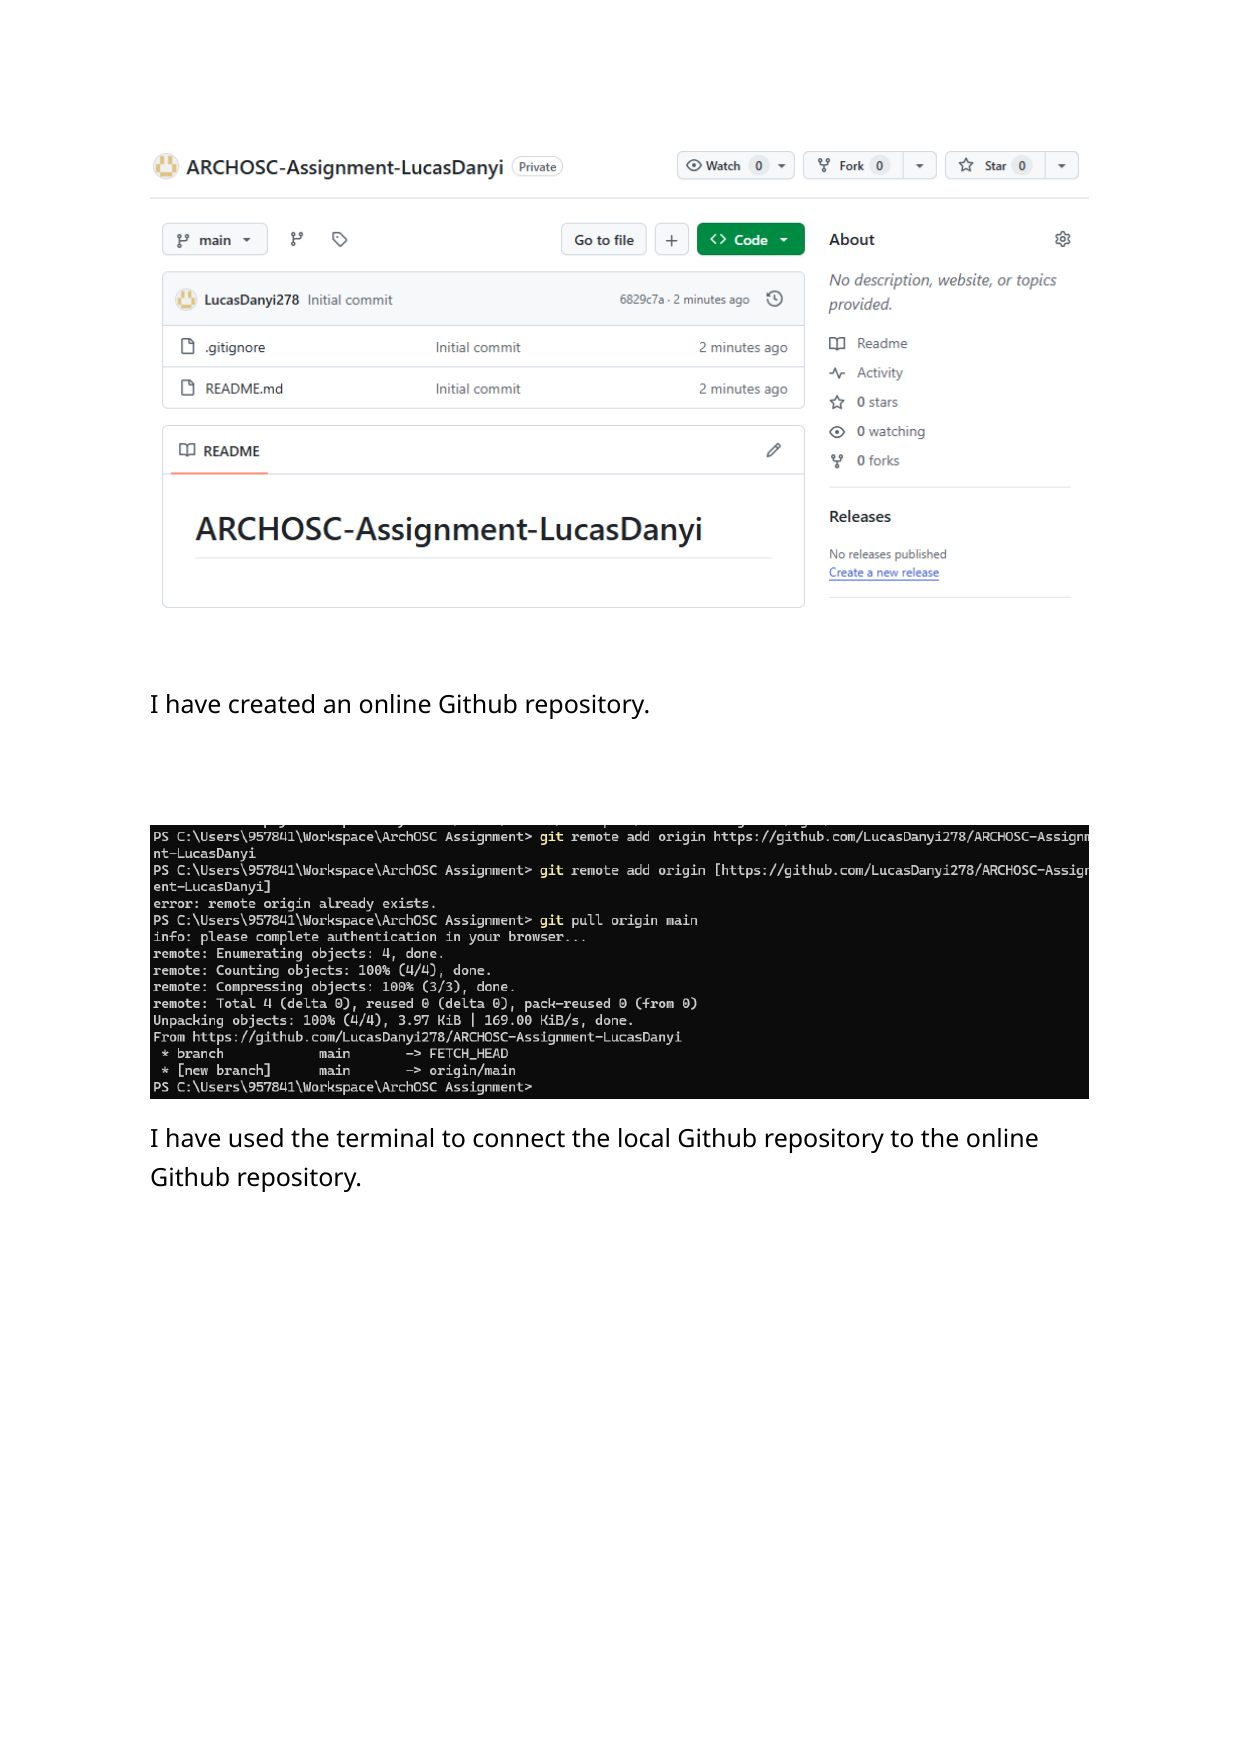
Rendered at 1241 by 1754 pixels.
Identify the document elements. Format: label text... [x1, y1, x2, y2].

text I have created an online Github repository. [150, 687, 1090, 721]
text I have used the terminal to connect the local Github repository to the online Github repository. [150, 1121, 1090, 1194]
